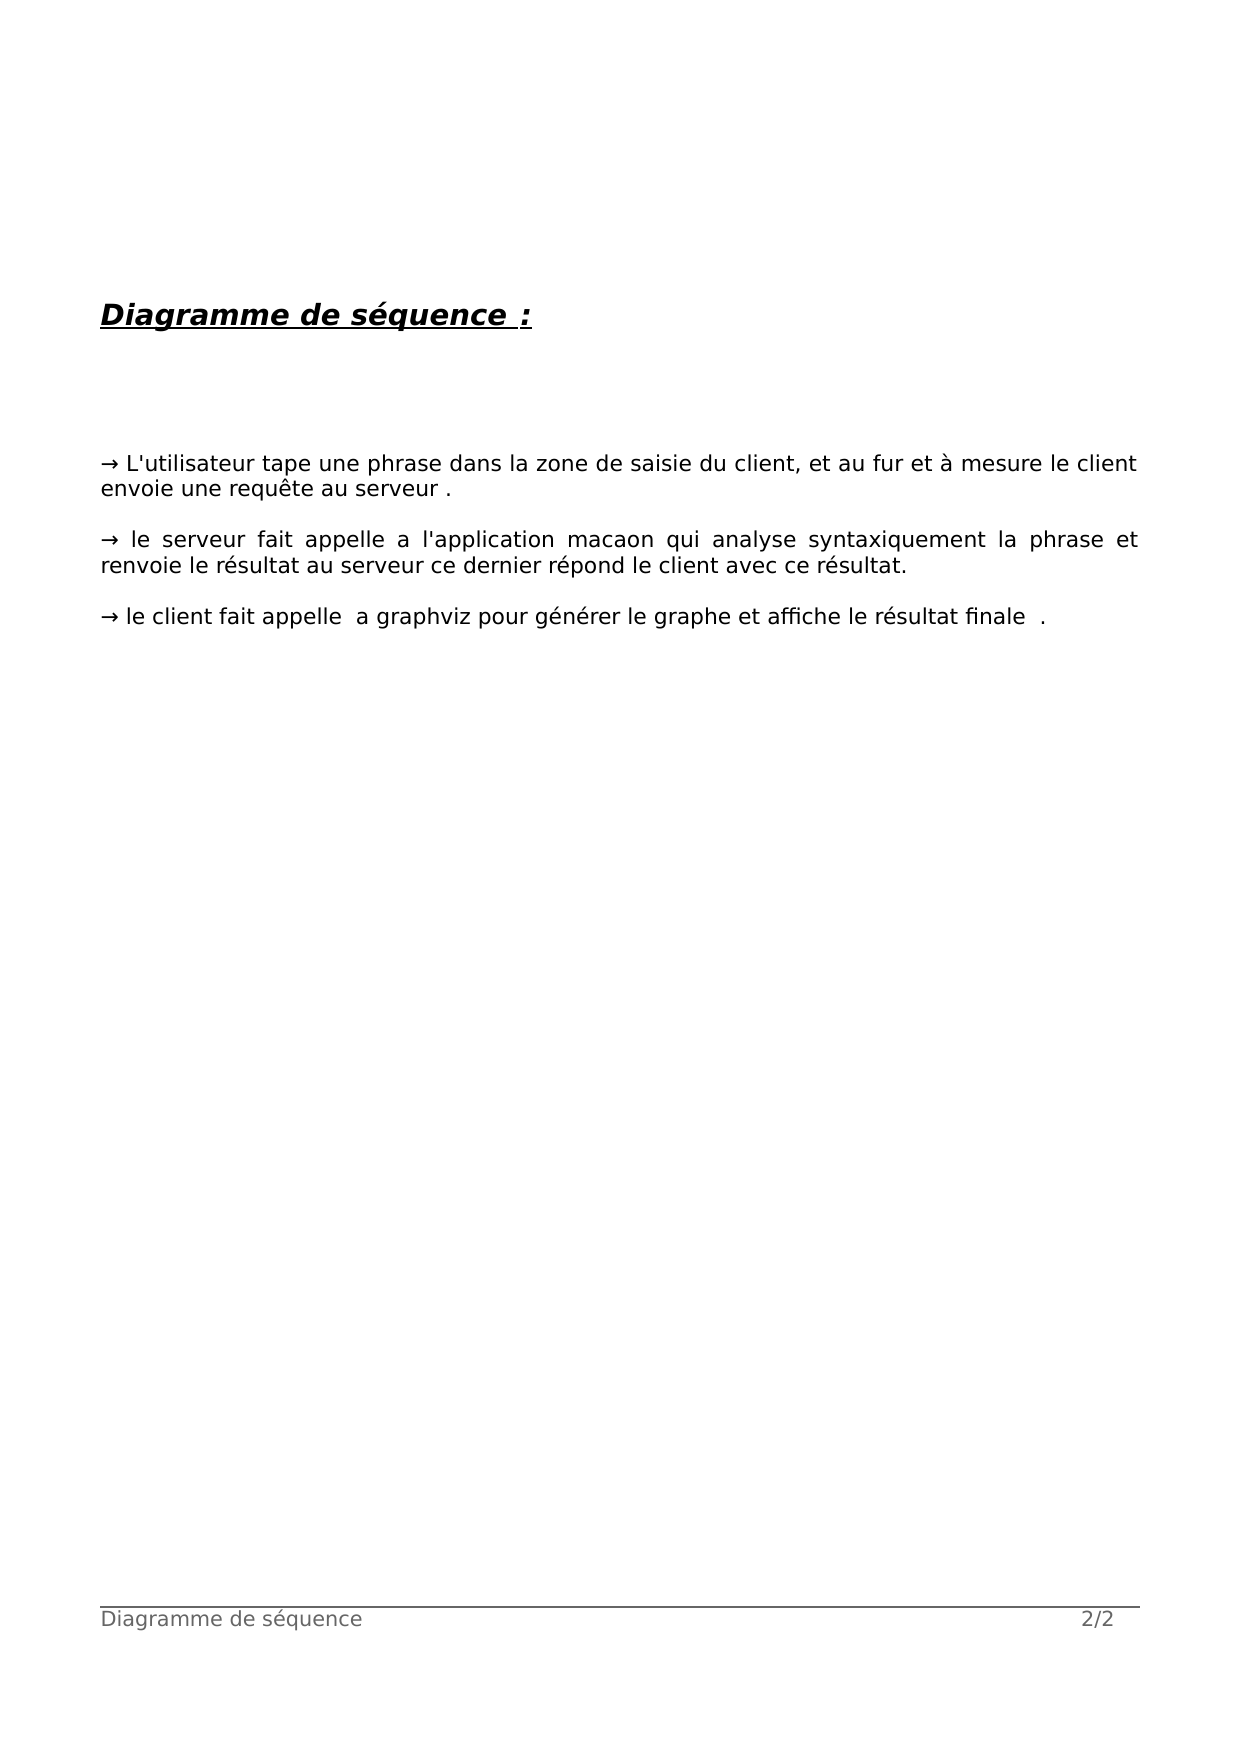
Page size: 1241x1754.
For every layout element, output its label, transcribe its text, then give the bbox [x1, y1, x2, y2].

text → le serveur fait appelle a l'application macaon qui analyse syntaxiquement la phrase et renvoie le résultat au serveur ce dernier répond le client avec ce résultat. [100, 528, 1140, 579]
text Diagramme de séquence : [100, 298, 1140, 332]
text → le client fait appelle a graphviz pour générer le graphe et affiche le résultat finale . [100, 604, 1140, 630]
text → L'utilisateur tape une phrase dans la zone de saisie du client, et au fur et à mesure le client envoie une requête au serveur . [100, 451, 1140, 502]
